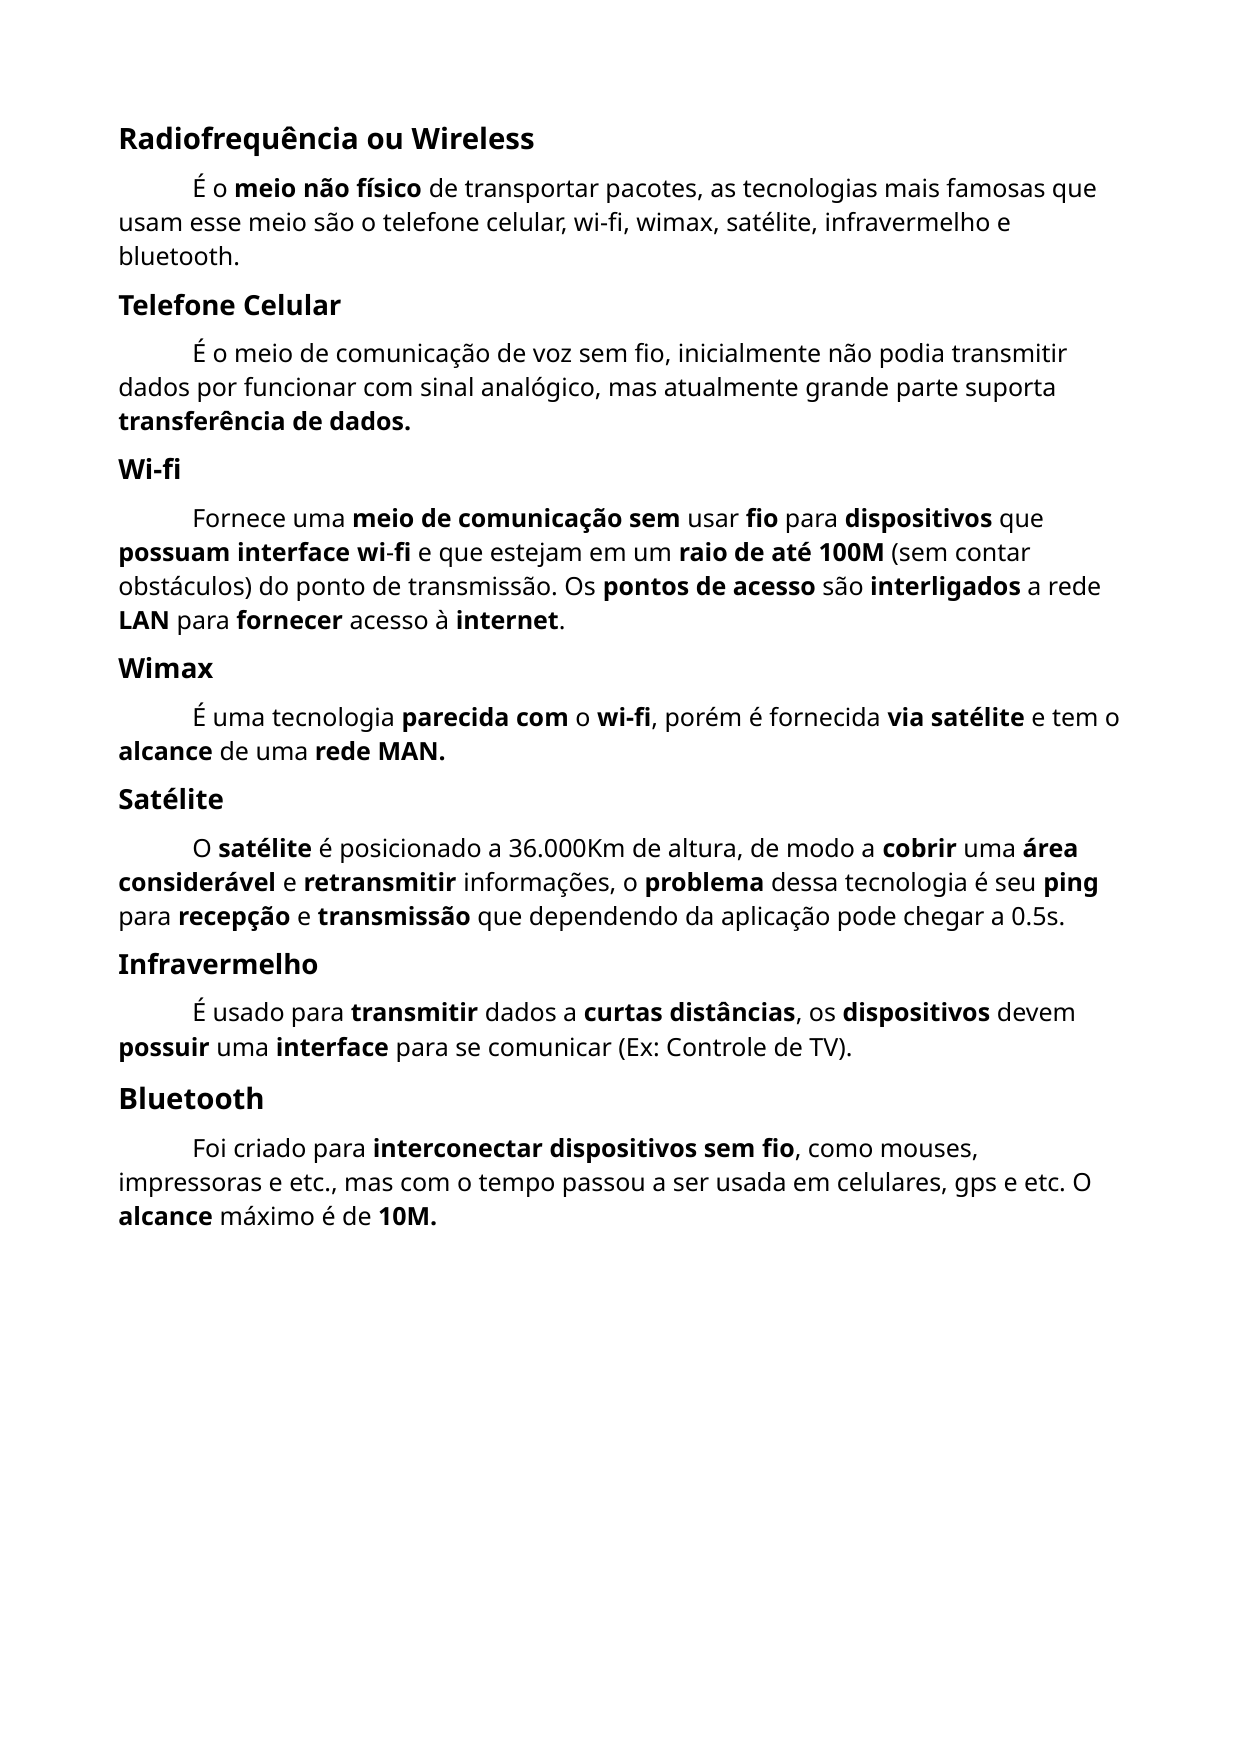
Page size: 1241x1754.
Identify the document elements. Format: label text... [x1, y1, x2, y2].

subtitle Bluetooth [118, 1078, 1122, 1118]
subtitle Satélite [118, 780, 1122, 818]
subtitle Wimax [118, 649, 1122, 687]
text É o meio não físico de transportar pacotes, as tecnologias mais famosas que usam esse meio são o telefone celular, wi-fi, wimax, satélite, infravermelho e bluetooth. [118, 171, 1122, 273]
subtitle Radiofrequência ou Wireless [118, 118, 1122, 158]
text Foi criado para interconectar dispositivos sem fio, como mouses, impressoras e etc., mas com o tempo passou a ser usada em celulares, gps e etc. O alcance máximo é de 10M. [118, 1130, 1122, 1232]
text O satélite é posicionado a 36.000Km de altura, de modo a cobrir uma área considerável e retransmitir informações, o problema dessa tecnologia é seu ping para recepção e transmissão que dependendo da aplicação pode chegar a 0.5s. [118, 830, 1122, 932]
text Fornece uma meio de comunicação sem usar fio para dispositivos que possuam interface wi-fi e que estejam em um raio de até 100M (sem contar obstáculos) do ponto de transmissão. Os pontos de acesso são interligados a rede LAN para fornecer acesso à internet. [118, 500, 1122, 637]
text É usado para transmitir dados a curtas distâncias, os dispositivos devem possuir uma interface para se comunicar (Ex: Controle de TV). [118, 995, 1122, 1063]
subtitle Telefone Celular [118, 285, 1122, 323]
subtitle Wi-fi [118, 450, 1122, 488]
text É uma tecnologia parecida com o wi-fi, porém é fornecida via satélite e tem o alcance de uma rede MAN. [118, 699, 1122, 767]
subtitle Infravermelho [118, 945, 1122, 983]
text É o meio de comunicação de voz sem fio, inicialmente não podia transmitir dados por funcionar com sinal analógico, mas atualmente grande parte suporta transferência de dados. [118, 336, 1122, 438]
